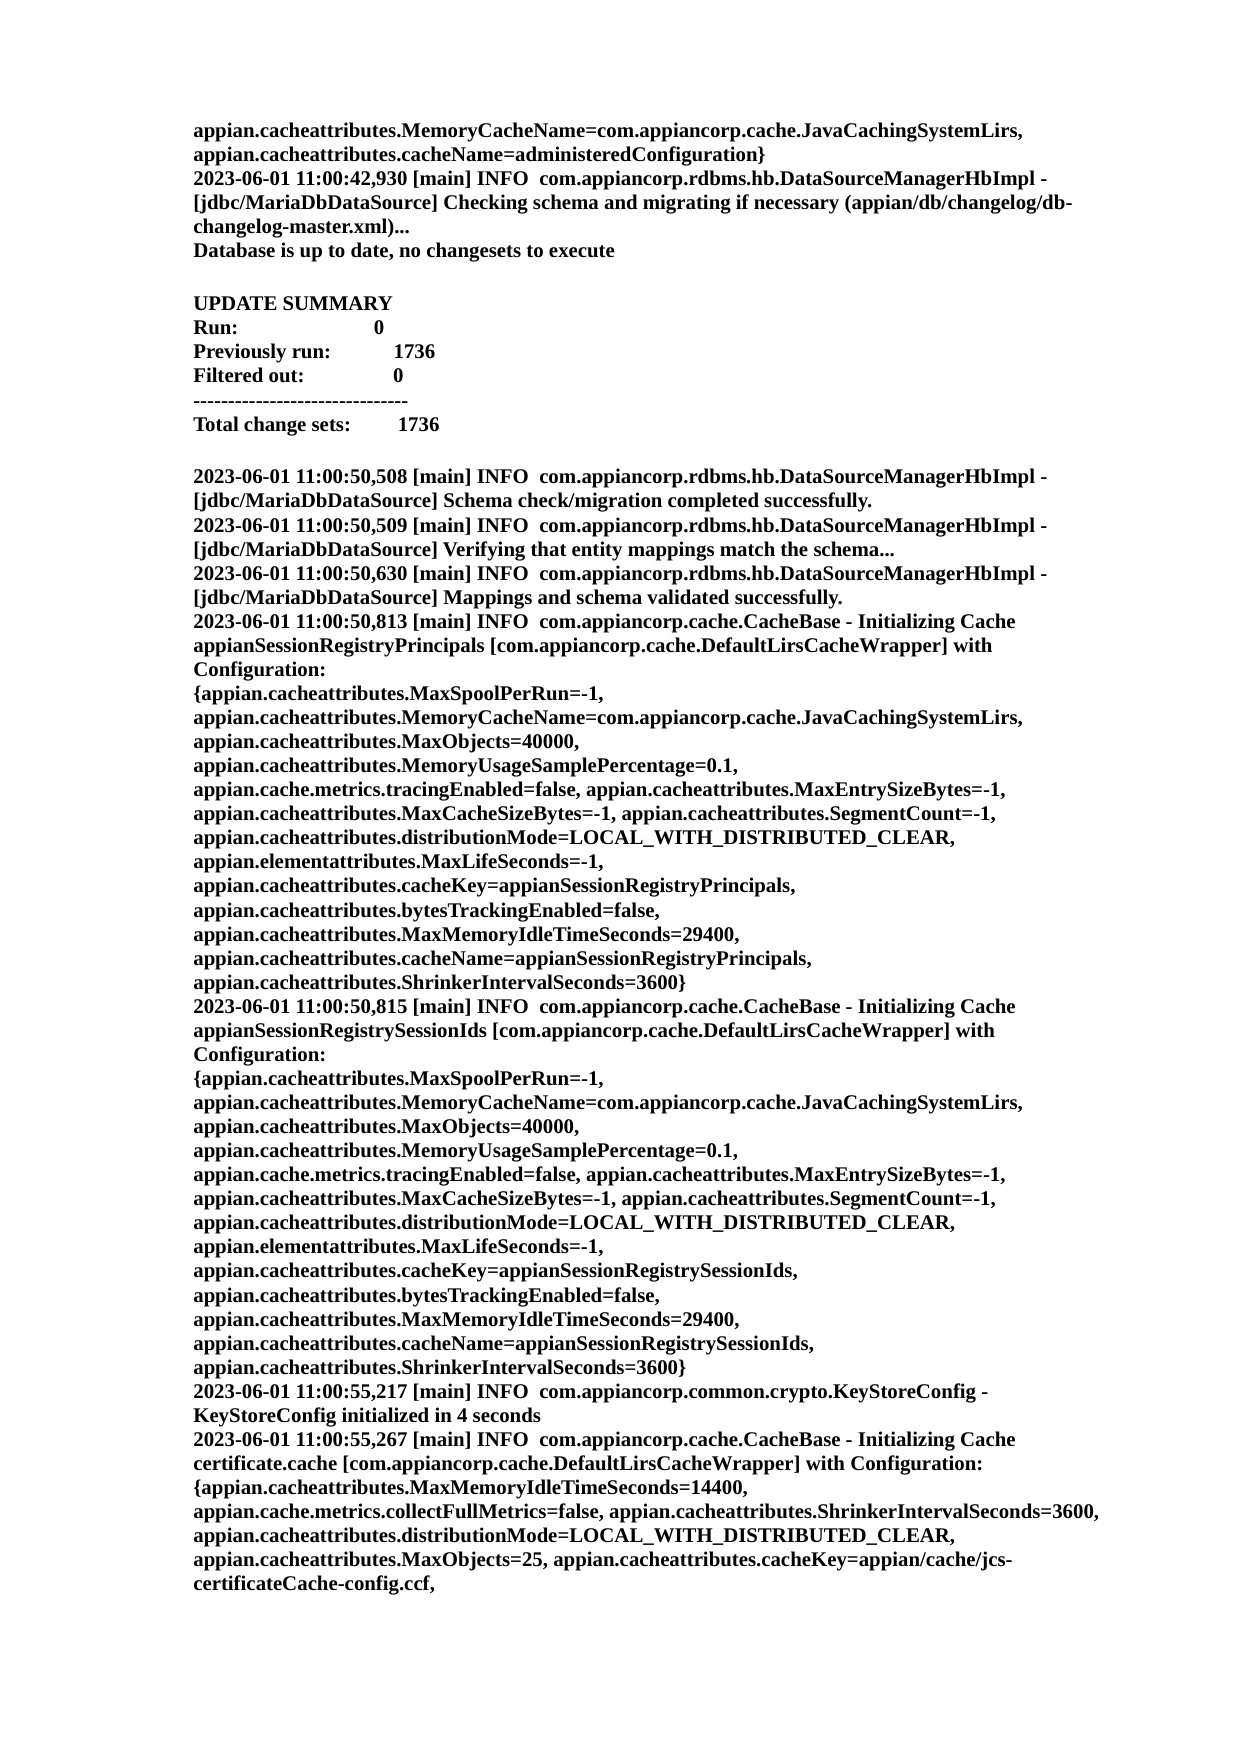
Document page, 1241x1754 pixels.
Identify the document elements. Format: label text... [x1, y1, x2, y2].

list 2023-06-01 11:00:50,509 [main] INFO com.appiancorp.rdbms.hb.DataSourceManagerHbImpl - [jdbc/MariaDbDataSource] Verifying that entity mappings match the schema... [193, 512, 1122, 561]
list UPDATE SUMMARY [193, 291, 1122, 315]
list appian.cacheattributes.MemoryCacheName=com.appiancorp.cache.JavaCachingSystemLirs, appian.cacheattributes.cacheName=administeredConfiguration} [193, 118, 1122, 166]
list {appian.cacheattributes.MaxSpoolPerRun=-1, appian.cacheattributes.MemoryCacheName=com.appiancorp.cache.JavaCachingSystemLirs, appian.cacheattributes.MaxObjects=40000, appian.cacheattributes.MemoryUsageSamplePercentage=0.1, appian.cache.metrics.tracingEnabled=false, appian.cacheattributes.MaxEntrySizeBytes=-1, appian.cacheattributes.MaxCacheSizeBytes=-1, appian.cacheattributes.SegmentCount=-1, appian.cacheattributes.distributionMode=LOCAL_WITH_DISTRIBUTED_CLEAR, appian.elementattributes.MaxLifeSeconds=-1, appian.cacheattributes.cacheKey=appianSessionRegistryPrincipals, appian.cacheattributes.bytesTrackingEnabled=false, appian.cacheattributes.MaxMemoryIdleTimeSeconds=29400, appian.cacheattributes.cacheName=appianSessionRegistryPrincipals, appian.cacheattributes.ShrinkerIntervalSeconds=3600} [193, 681, 1122, 994]
list 2023-06-01 11:00:42,930 [main] INFO com.appiancorp.rdbms.hb.DataSourceManagerHbImpl - [jdbc/MariaDbDataSource] Checking schema and migrating if necessary (appian/db/changelog/db-changelog-master.xml)... [193, 166, 1122, 238]
list Total change sets: 1736 [193, 412, 1122, 436]
list {appian.cacheattributes.MaxMemoryIdleTimeSeconds=14400, appian.cache.metrics.collectFullMetrics=false, appian.cacheattributes.ShrinkerIntervalSeconds=3600, appian.cacheattributes.distributionMode=LOCAL_WITH_DISTRIBUTED_CLEAR, appian.cacheattributes.MaxObjects=25, appian.cacheattributes.cacheKey=appian/cache/jcs-certificateCache-config.ccf, [193, 1475, 1122, 1595]
list Database is up to date, no changesets to execute [193, 238, 1122, 262]
list Previously run: 1736 [193, 339, 1122, 363]
list 2023-06-01 11:00:50,815 [main] INFO com.appiancorp.cache.CacheBase - Initializing Cache appianSessionRegistrySessionIds [com.appiancorp.cache.DefaultLirsCacheWrapper] with Configuration: [193, 994, 1122, 1066]
list 2023-06-01 11:00:55,217 [main] INFO com.appiancorp.common.crypto.KeyStoreConfig - KeyStoreConfig initialized in 4 seconds [193, 1379, 1122, 1427]
list Filtered out: 0 [193, 363, 1122, 387]
list 2023-06-01 11:00:50,813 [main] INFO com.appiancorp.cache.CacheBase - Initializing Cache appianSessionRegistryPrincipals [com.appiancorp.cache.DefaultLirsCacheWrapper] with Configuration: [193, 609, 1122, 681]
list 2023-06-01 11:00:55,267 [main] INFO com.appiancorp.cache.CacheBase - Initializing Cache certificate.cache [com.appiancorp.cache.DefaultLirsCacheWrapper] with Configuration: [193, 1427, 1122, 1475]
list ------------------------------- [193, 387, 1122, 412]
list 2023-06-01 11:00:50,630 [main] INFO com.appiancorp.rdbms.hb.DataSourceManagerHbImpl - [jdbc/MariaDbDataSource] Mappings and schema validated successfully. [193, 561, 1122, 609]
list 2023-06-01 11:00:50,508 [main] INFO com.appiancorp.rdbms.hb.DataSourceManagerHbImpl - [jdbc/MariaDbDataSource] Schema check/migration completed successfully. [193, 464, 1122, 512]
list Run: 0 [193, 315, 1122, 339]
list {appian.cacheattributes.MaxSpoolPerRun=-1, appian.cacheattributes.MemoryCacheName=com.appiancorp.cache.JavaCachingSystemLirs, appian.cacheattributes.MaxObjects=40000, appian.cacheattributes.MemoryUsageSamplePercentage=0.1, appian.cache.metrics.tracingEnabled=false, appian.cacheattributes.MaxEntrySizeBytes=-1, appian.cacheattributes.MaxCacheSizeBytes=-1, appian.cacheattributes.SegmentCount=-1, appian.cacheattributes.distributionMode=LOCAL_WITH_DISTRIBUTED_CLEAR, appian.elementattributes.MaxLifeSeconds=-1, appian.cacheattributes.cacheKey=appianSessionRegistrySessionIds, appian.cacheattributes.bytesTrackingEnabled=false, appian.cacheattributes.MaxMemoryIdleTimeSeconds=29400, appian.cacheattributes.cacheName=appianSessionRegistrySessionIds, appian.cacheattributes.ShrinkerIntervalSeconds=3600} [193, 1066, 1122, 1379]
